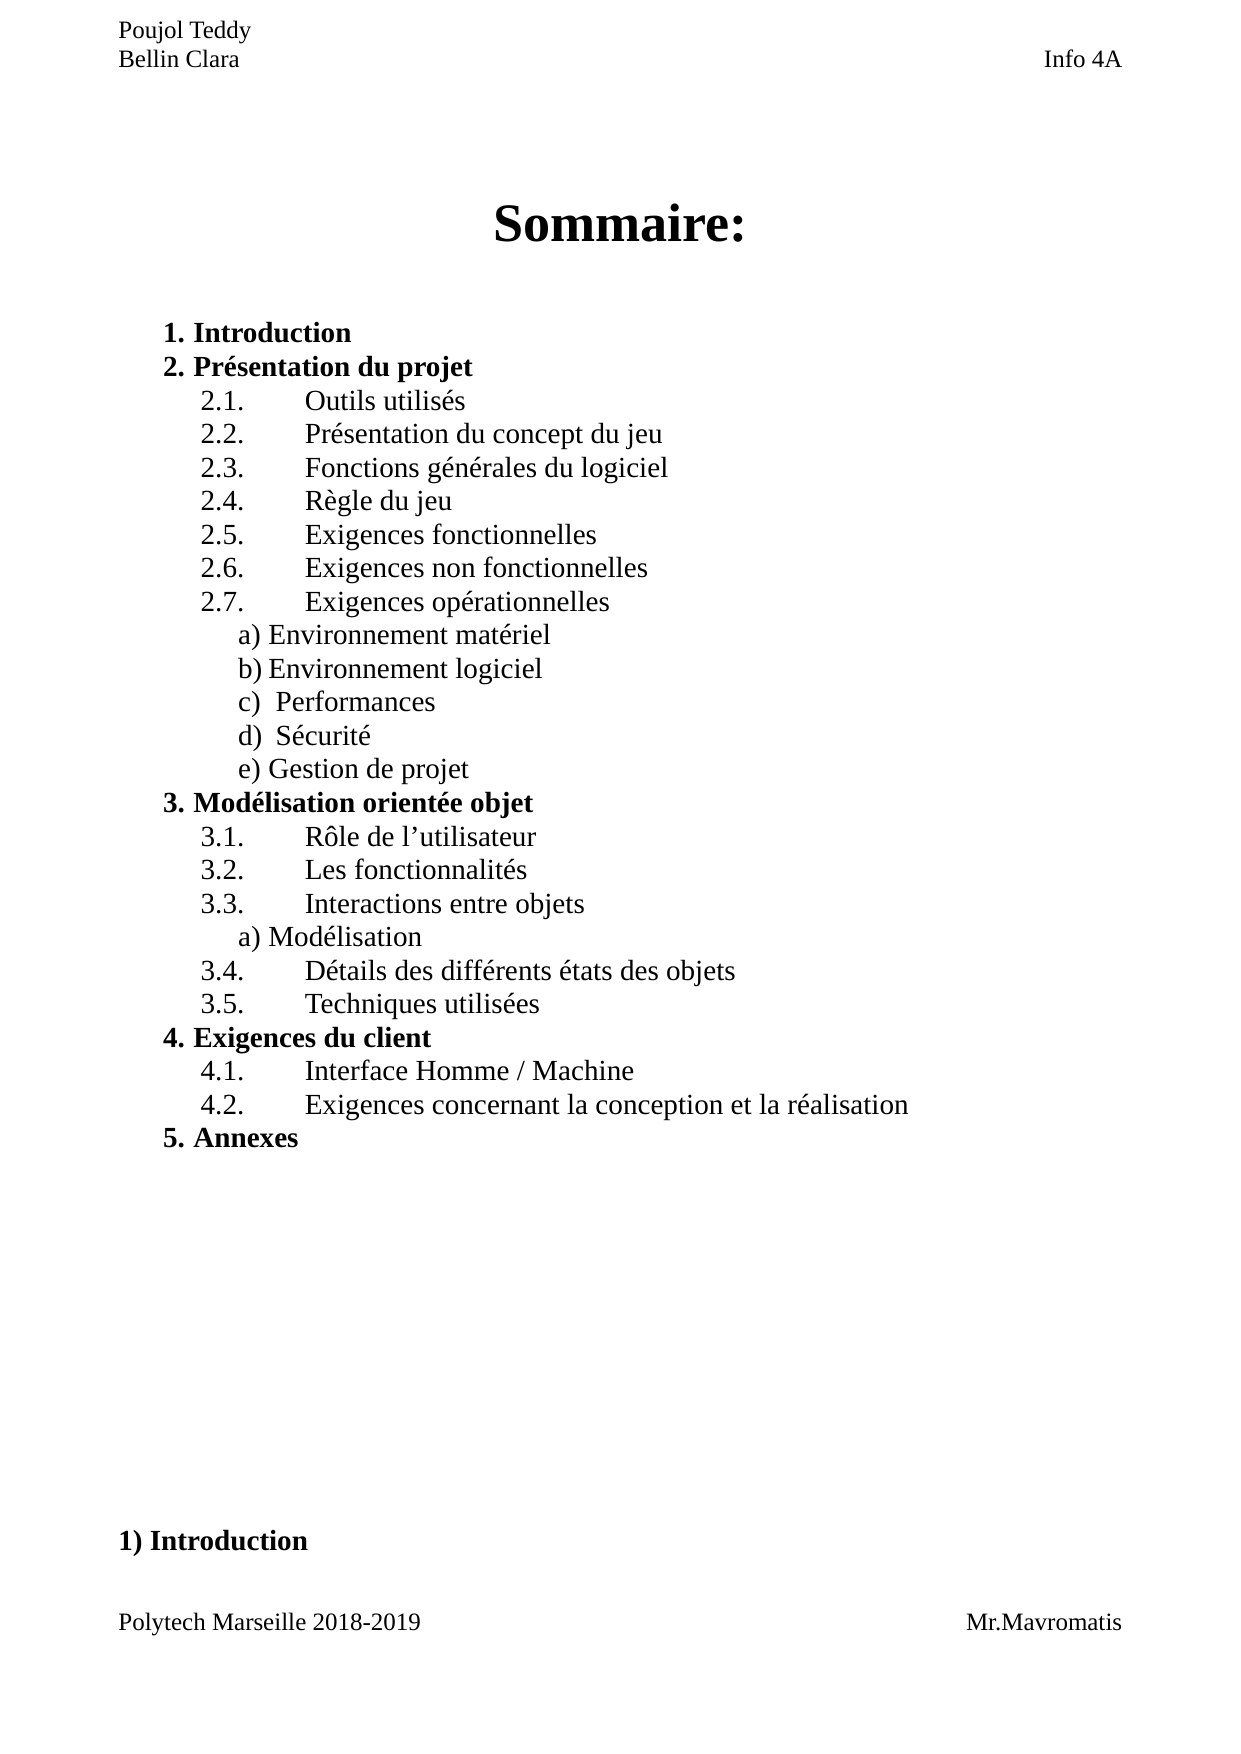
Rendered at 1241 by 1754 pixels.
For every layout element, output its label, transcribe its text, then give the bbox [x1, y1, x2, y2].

list Exigences fonctionnelles [193, 517, 1122, 550]
list Présentation du concept du jeu [193, 416, 1122, 450]
list Annexes [156, 1121, 1122, 1154]
list Environnement matériel [231, 617, 1122, 651]
list Les fonctionnalités [193, 852, 1122, 886]
list Modélisation [231, 919, 1122, 953]
list Règle du jeu [193, 483, 1122, 517]
list Présentation du projet [156, 349, 1122, 383]
list Techniques utilisées [193, 986, 1122, 1020]
list Introduction [156, 316, 1122, 349]
list Exigences opérationnelles [193, 584, 1122, 617]
list Outils utilisés [193, 383, 1122, 416]
text 1) Introduction [118, 1523, 1122, 1557]
list Modélisation orientée objet [156, 785, 1122, 819]
list Performances [231, 684, 1122, 718]
list Gestion de projet [231, 752, 1122, 785]
list Détails des différents états des objets [193, 953, 1122, 986]
list Environnement logiciel [231, 651, 1122, 684]
list Rôle de l’utilisateur [193, 819, 1122, 852]
list Interface Homme / Machine [193, 1053, 1122, 1087]
list Exigences concernant la conception et la réalisation [193, 1087, 1122, 1121]
list Interactions entre objets [193, 886, 1122, 919]
list Exigences non fonctionnelles [193, 550, 1122, 584]
list Fonctions générales du logiciel [193, 450, 1122, 483]
list Sécurité [231, 718, 1122, 752]
list Exigences du client [156, 1020, 1122, 1053]
text Sommaire: [118, 191, 1122, 253]
